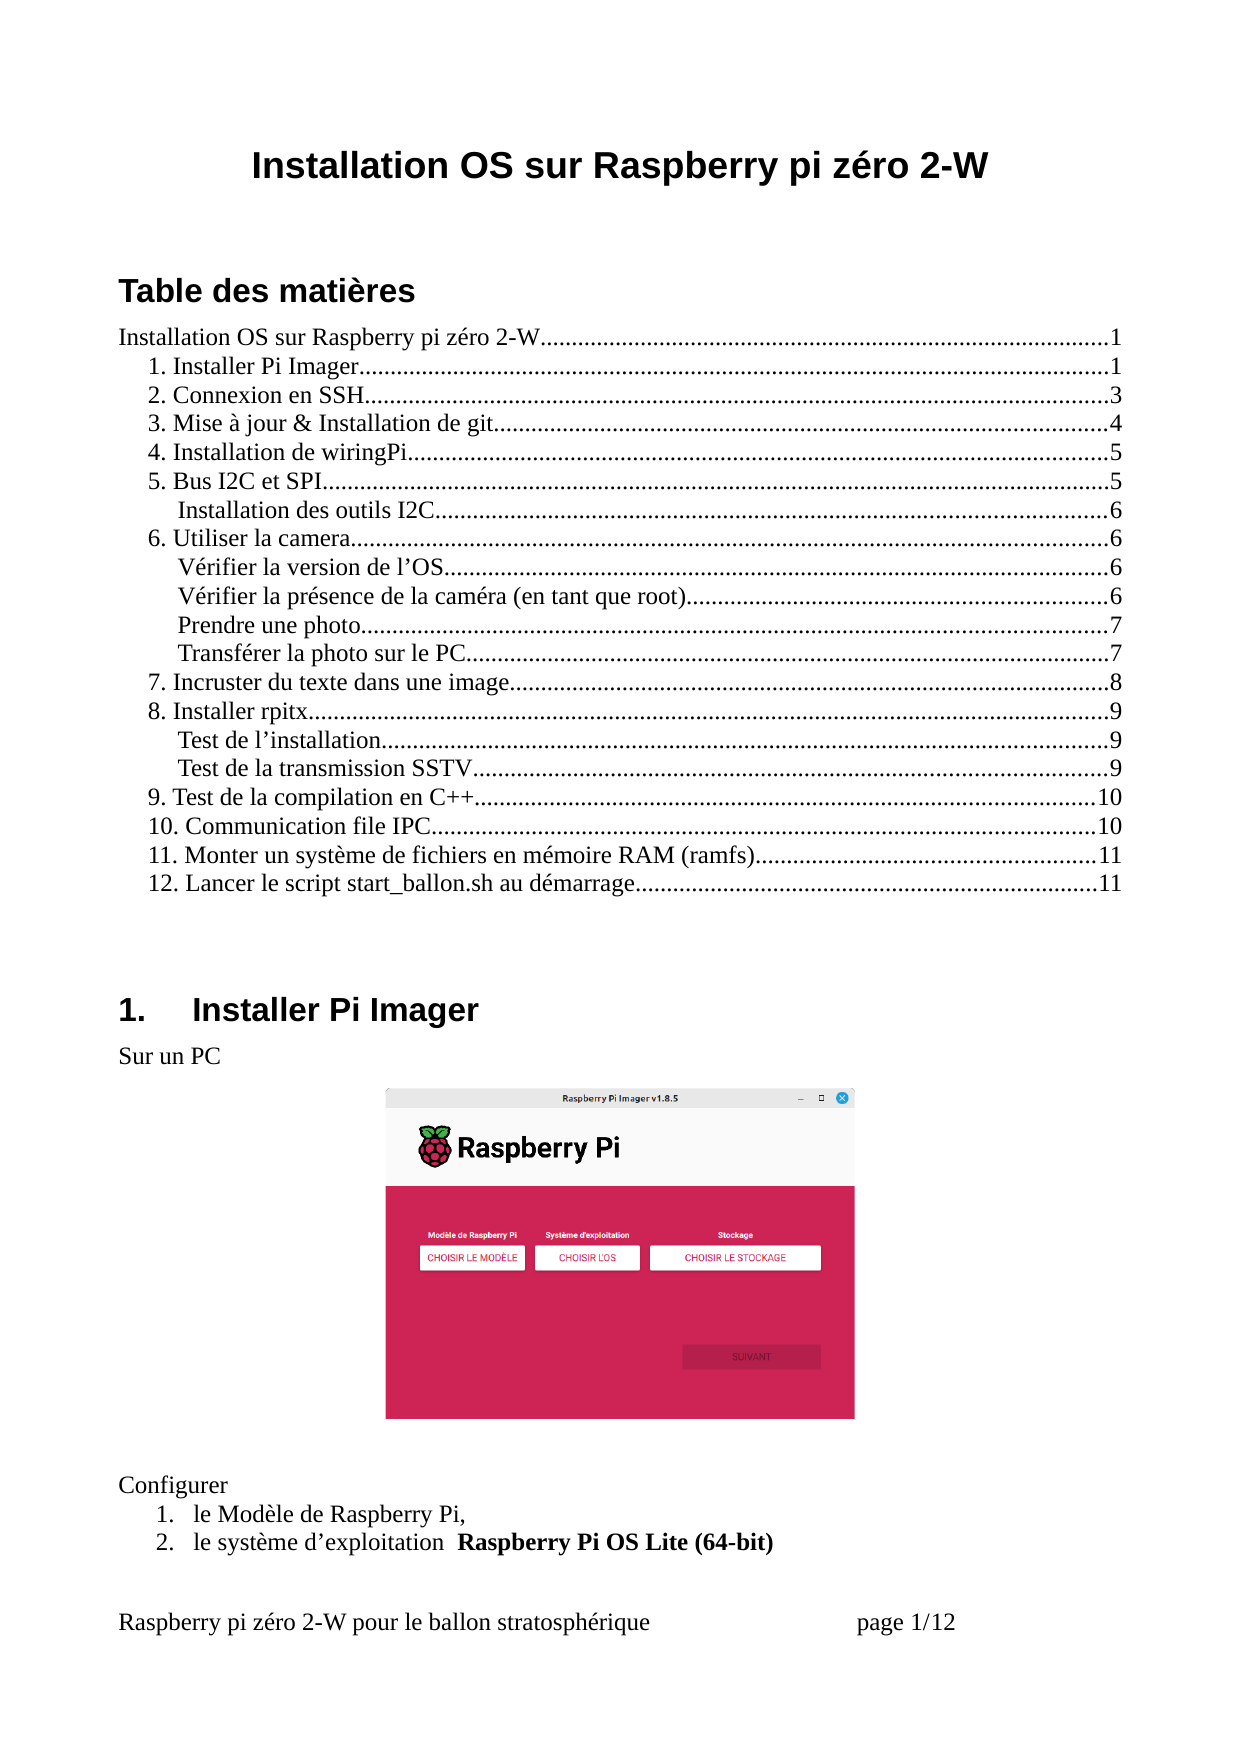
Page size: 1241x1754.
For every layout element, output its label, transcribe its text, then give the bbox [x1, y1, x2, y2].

text 10. Communication file IPC 10 [148, 811, 1122, 840]
subtitle Table des matières [118, 271, 1122, 310]
text Configurer [118, 1470, 1122, 1499]
text 12. Lancer le script start_ballon.sh au démarrage 11 [148, 868, 1122, 897]
picture [385, 1088, 855, 1419]
text 1. Installer Pi Imager 1 [148, 351, 1122, 380]
subtitle Installation OS sur Raspberry pi zéro 2-W [118, 143, 1122, 186]
text Vérifier la version de l’OS 6 [177, 552, 1122, 581]
text 8. Installer rpitx 9 [148, 696, 1122, 725]
subtitle Installer Pi Imager [118, 990, 1122, 1028]
text 7. Incruster du texte dans une image 8 [148, 667, 1122, 696]
text 5. Bus I2C et SPI 5 [148, 466, 1122, 495]
list le Modèle de Raspberry Pi, [156, 1499, 1122, 1527]
text Installation OS sur Raspberry pi zéro 2-W 1 [118, 322, 1122, 351]
text 9. Test de la compilation en C++ 10 [148, 782, 1122, 811]
text 2. Connexion en SSH 3 [148, 380, 1122, 408]
text Sur un PC [118, 1041, 1122, 1069]
text Transférer la photo sur le PC 7 [177, 638, 1122, 667]
text Test de la transmission SSTV 9 [177, 753, 1122, 782]
text Test de l’installation 9 [177, 725, 1122, 753]
text 3. Mise à jour & Installation de git 4 [148, 408, 1122, 437]
list le système d’exploitation Raspberry Pi OS Lite (64-bit) [156, 1527, 1122, 1556]
text Vérifier la présence de la caméra (en tant que root) 6 [177, 581, 1122, 610]
text Prendre une photo 7 [177, 610, 1122, 638]
text Installation des outils I2C 6 [177, 495, 1122, 523]
text 4. Installation de wiringPi 5 [148, 437, 1122, 466]
text 11. Monter un système de fichiers en mémoire RAM (ramfs) 11 [148, 840, 1122, 868]
text 6. Utiliser la camera 6 [148, 523, 1122, 552]
